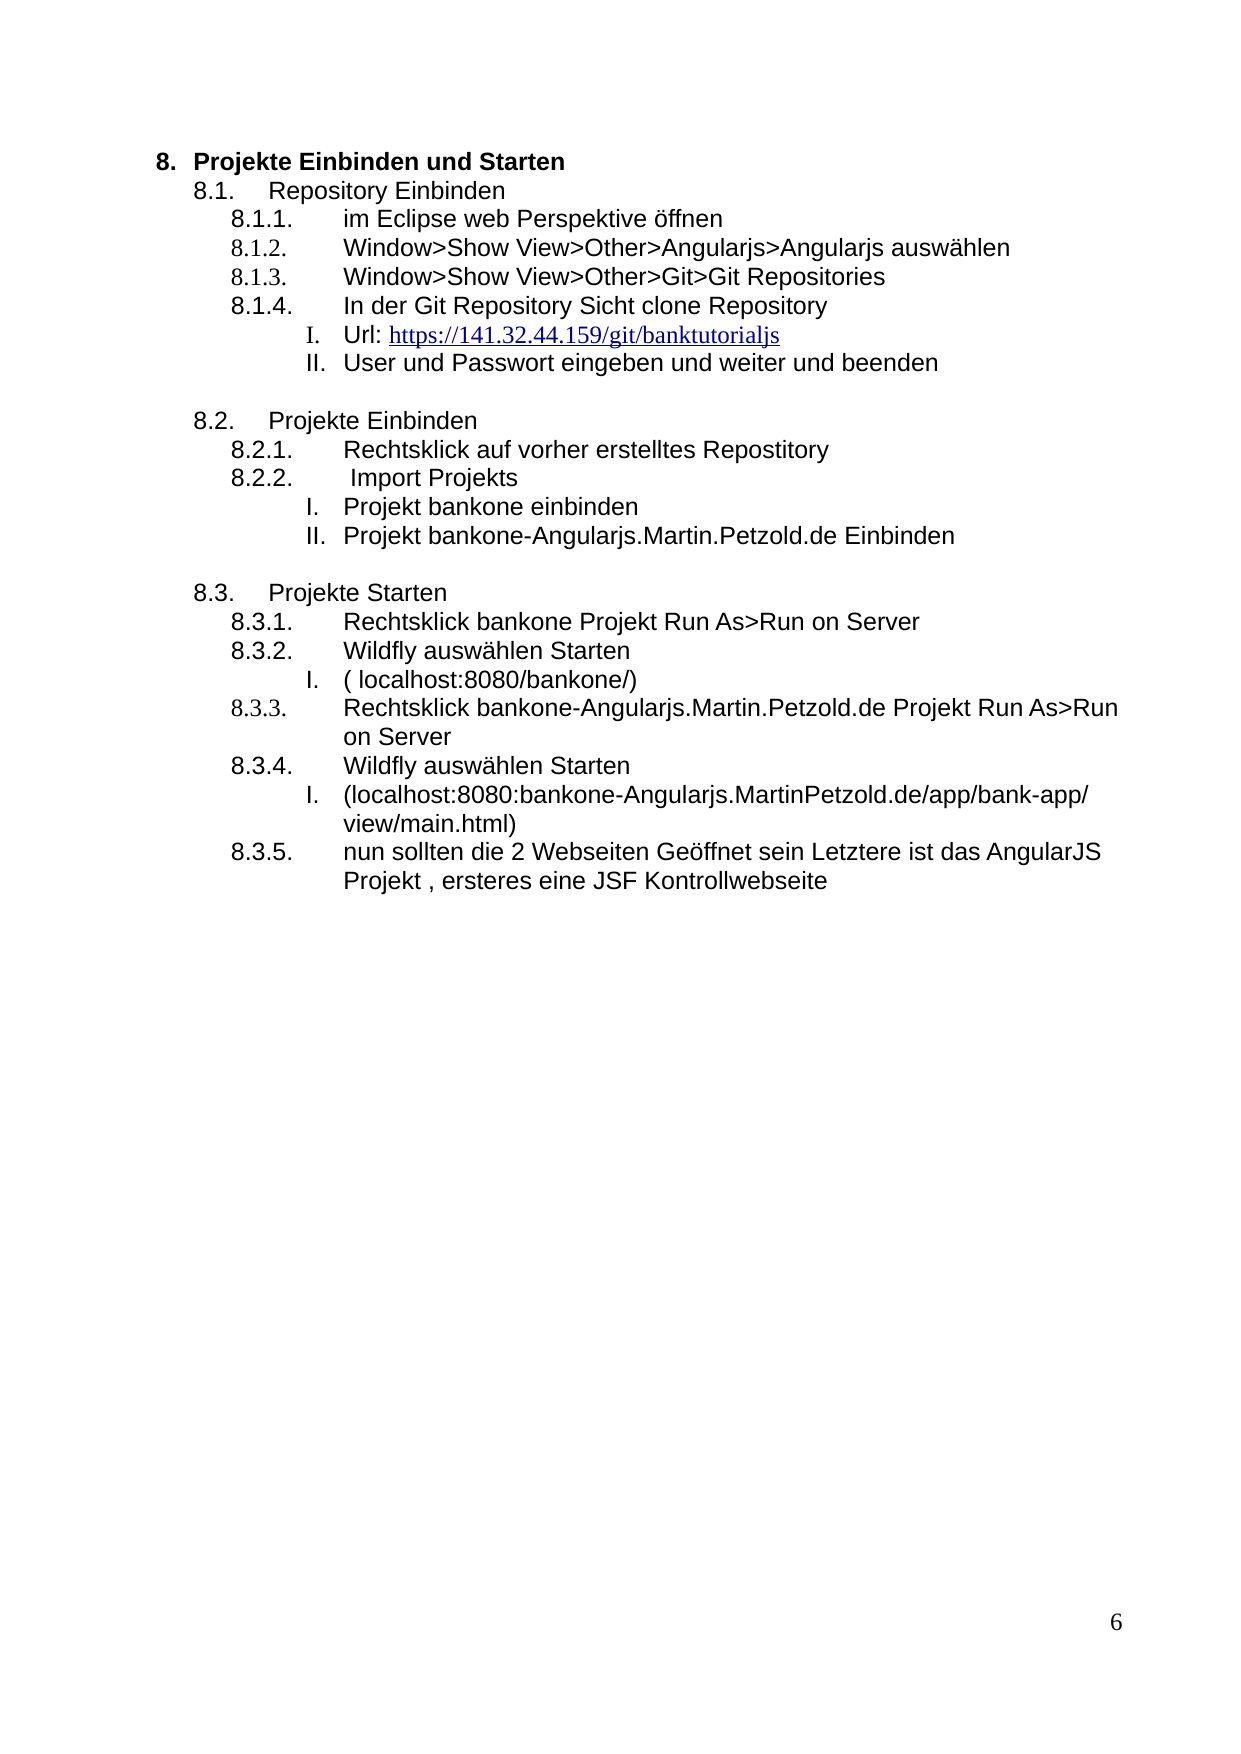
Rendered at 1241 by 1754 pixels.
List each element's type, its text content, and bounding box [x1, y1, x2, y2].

list im Eclipse web Perspektive öffnen [231, 204, 1122, 233]
list Projekt bankone-Angularjs.Martin.Petzold.de Einbinden [306, 521, 1122, 550]
list Url: https://141.32.44.159/git/banktutorialjs [306, 319, 1122, 348]
list nun sollten die 2 Webseiten Geöffnet sein Letztere ist das AngularJS Projekt , ersteres eine JSF Kontrollwebseite [231, 837, 1122, 895]
list Wildfly auswählen Starten [231, 636, 1122, 665]
list Import Projekts [231, 463, 1122, 492]
list Rechtsklick bankone-Angularjs.Martin.Petzold.de Projekt Run As>Run on Server [231, 693, 1122, 751]
list Repository Einbinden [193, 176, 1122, 204]
list Window>Show View>Other>Angularjs>Angularjs auswählen [231, 233, 1122, 262]
list Projekte Einbinden [193, 406, 1122, 435]
list Rechtsklick bankone Projekt Run As>Run on Server [231, 607, 1122, 636]
list In der Git Repository Sicht clone Repository [231, 291, 1122, 319]
list Rechtsklick auf vorher erstelltes Repostitory [231, 435, 1122, 463]
list Window>Show View>Other>Git>Git Repositories [231, 262, 1122, 291]
list ( localhost:8080/bankone/) [306, 665, 1122, 693]
list User und Passwort eingeben und weiter und beenden [306, 348, 1122, 377]
list Wildfly auswählen Starten [231, 751, 1122, 780]
list Projekte Einbinden und Starten [156, 147, 1122, 176]
list Projekt bankone einbinden [306, 492, 1122, 521]
list (localhost:8080:bankone-Angularjs.MartinPetzold.de/app/bank-app/view/main.html) [306, 780, 1122, 837]
list Projekte Starten [193, 578, 1122, 607]
